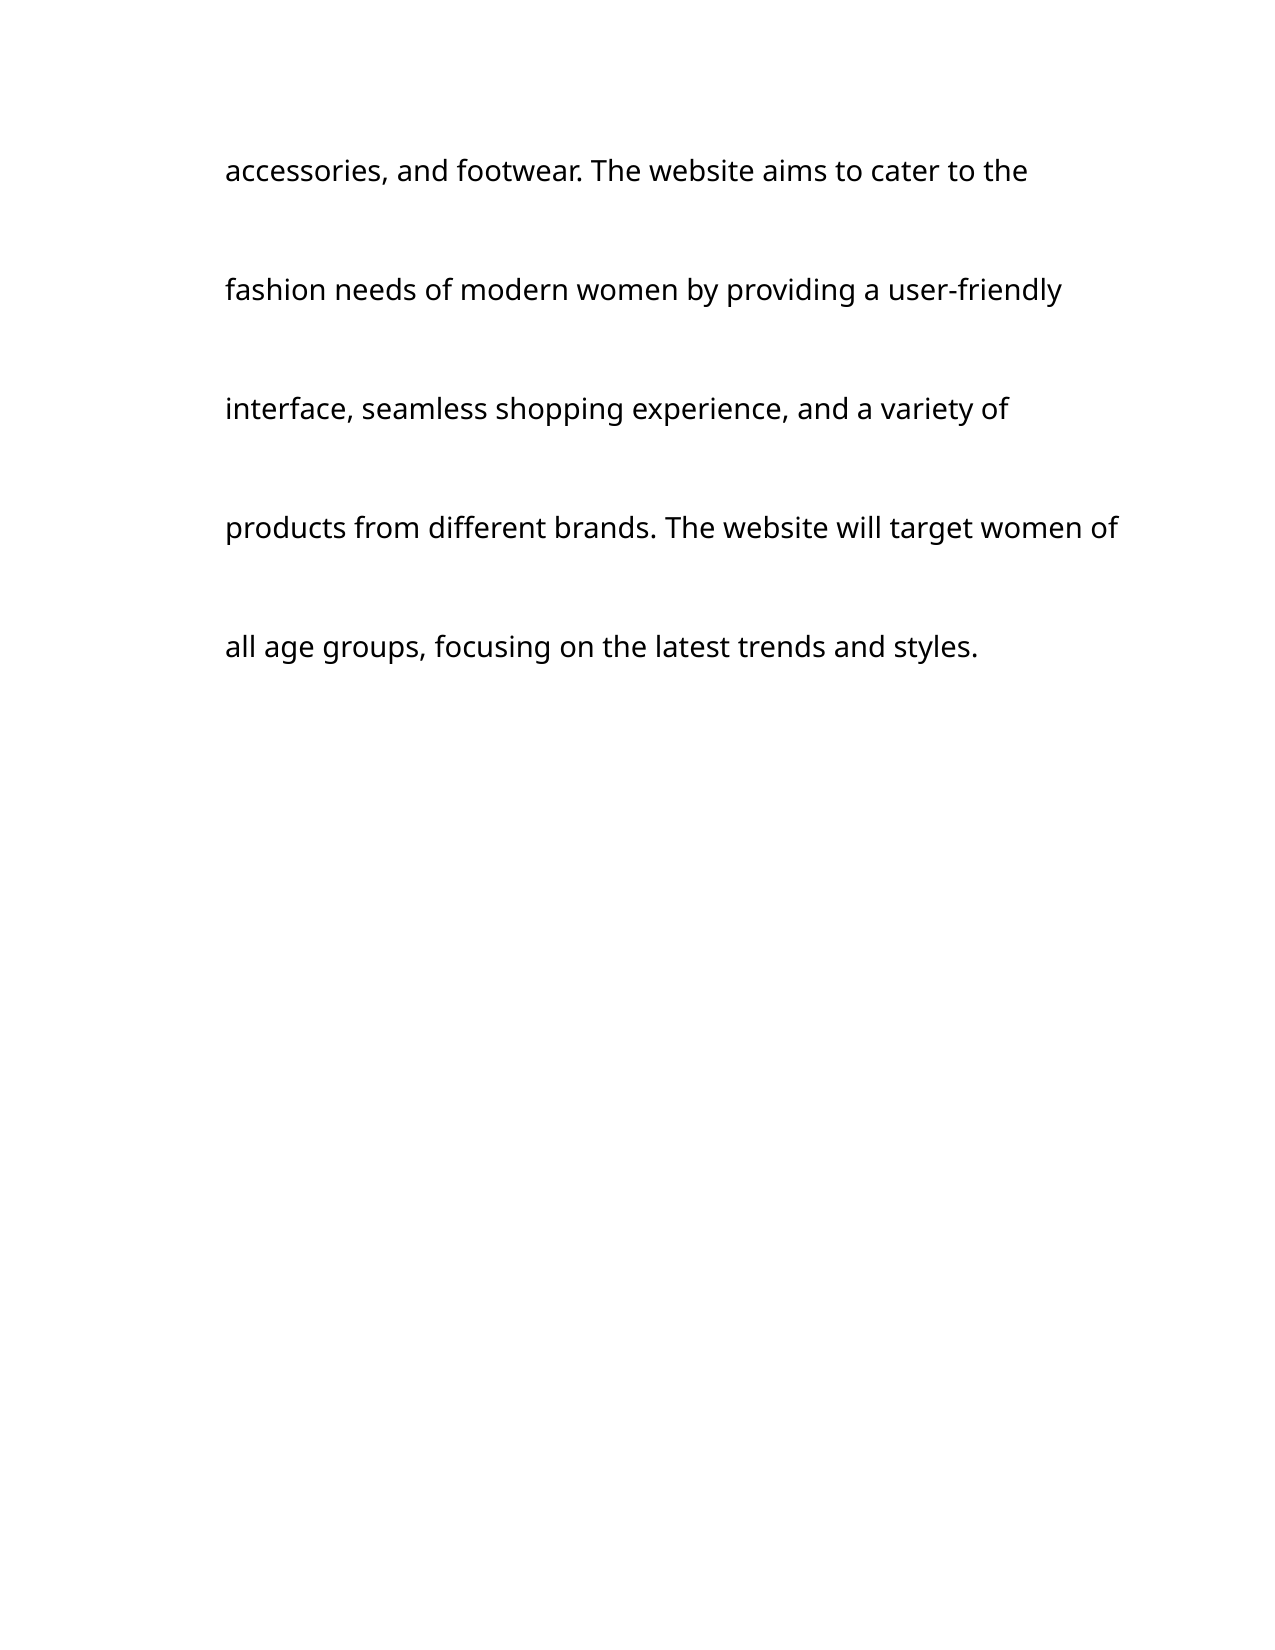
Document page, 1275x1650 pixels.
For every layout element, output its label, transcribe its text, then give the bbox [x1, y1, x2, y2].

list accessories, and footwear. The website aims to cater to the fashion needs of modern women by providing a user-friendly interface, seamless shopping experience, and a variety of products from different brands. The website will target women of all age groups, focusing on the latest trends and styles. [187, 150, 1125, 666]
